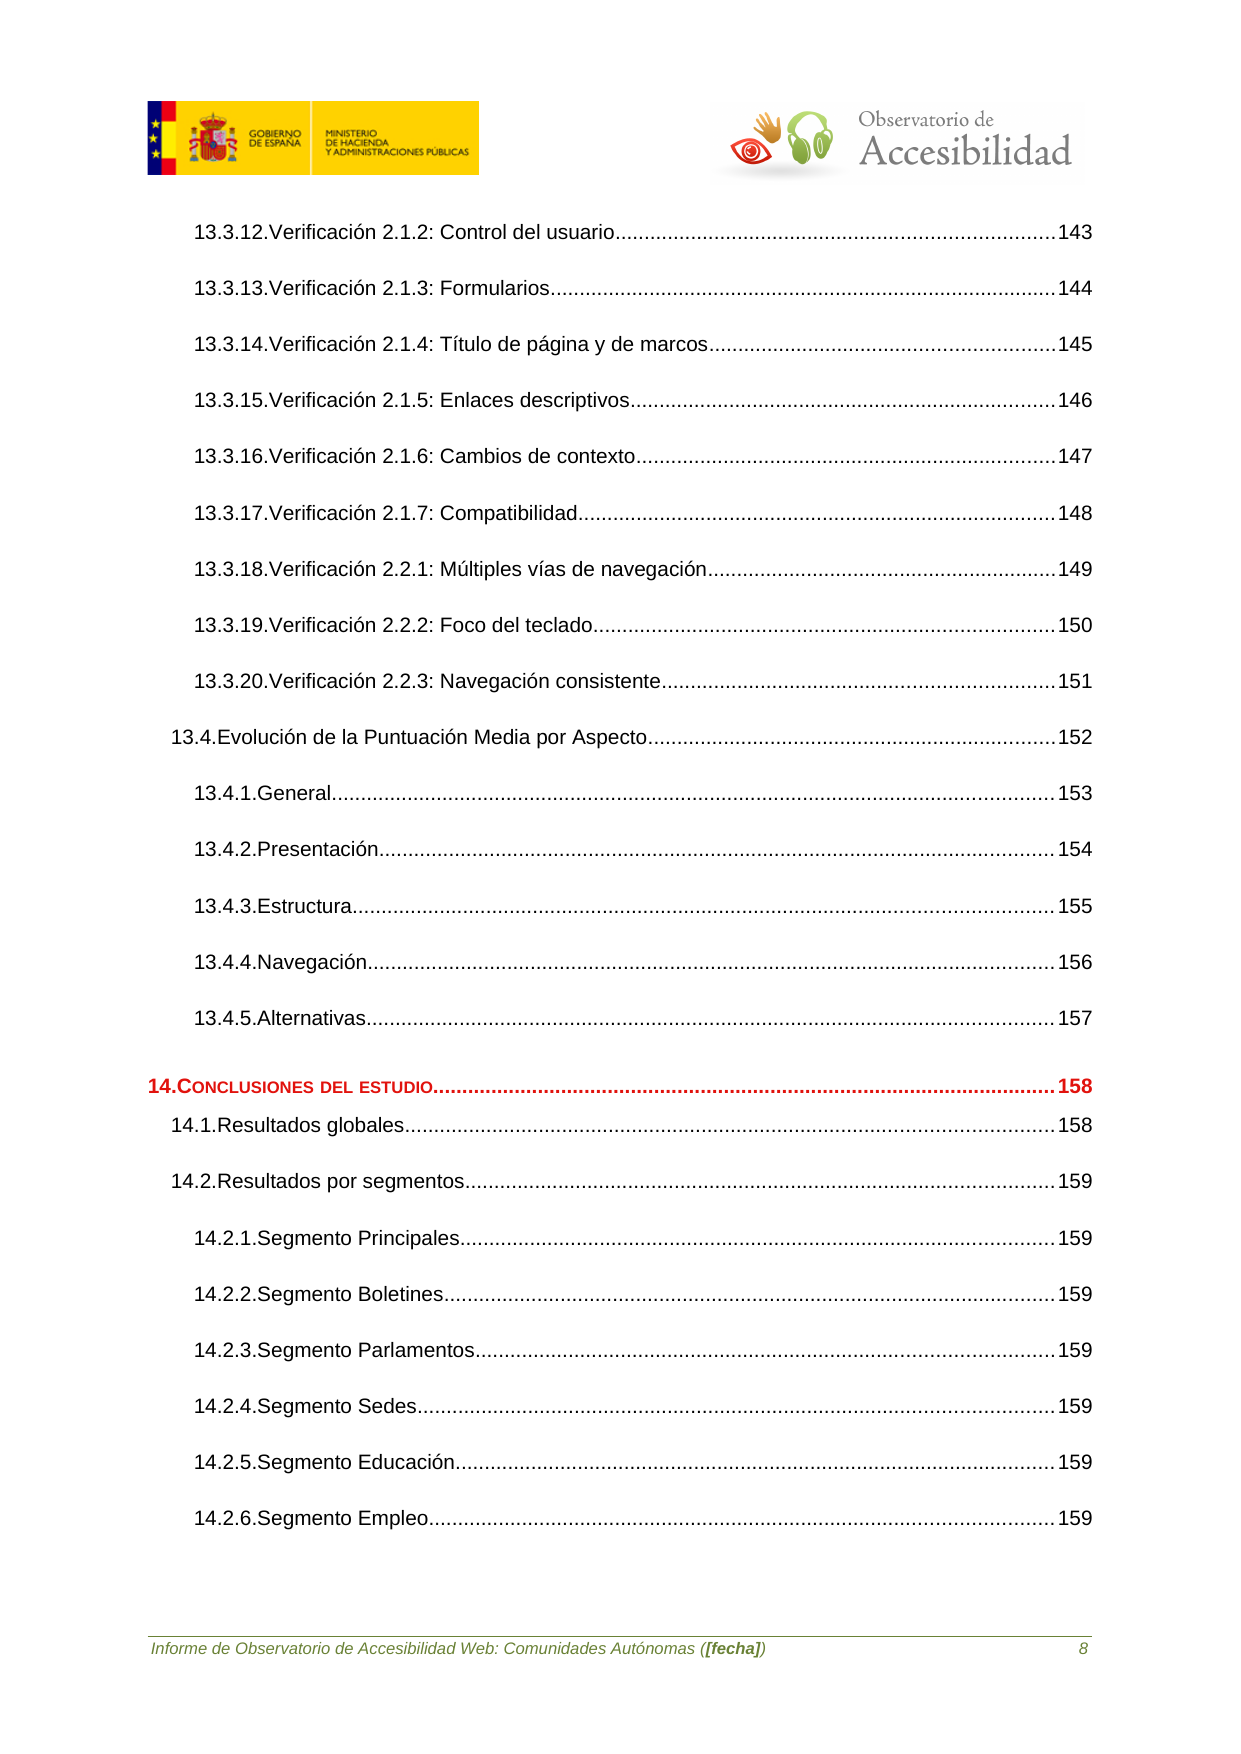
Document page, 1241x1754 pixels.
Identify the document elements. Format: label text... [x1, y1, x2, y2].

text 14.2.4.Segmento Sedes 159 [193, 1394, 1092, 1418]
text 14.Conclusiones del estudio 158 [148, 1074, 1092, 1098]
text 13.3.17.Verificación 2.1.7: Compatibilidad 148 [193, 500, 1092, 524]
text 13.3.14.Verificación 2.1.4: Título de página y de marcos 145 [193, 332, 1092, 356]
text 13.4.4.Navegación 156 [193, 949, 1092, 973]
text 13.3.16.Verificación 2.1.6: Cambios de contexto 147 [193, 444, 1092, 468]
text 13.3.13.Verificación 2.1.3: Formularios 144 [193, 276, 1092, 300]
text 14.1.Resultados globales 158 [171, 1113, 1092, 1137]
text 13.4.1.General 153 [193, 781, 1092, 805]
text 14.2.3.Segmento Parlamentos 159 [193, 1338, 1092, 1362]
text 14.2.1.Segmento Principales 159 [193, 1226, 1092, 1249]
text 14.2.5.Segmento Educación 159 [193, 1450, 1092, 1474]
text 14.2.6.Segmento Empleo 159 [193, 1506, 1092, 1530]
text 13.4.5.Alternativas 157 [193, 1006, 1092, 1030]
text 13.4.Evolución de la Puntuación Media por Aspecto 152 [171, 725, 1092, 749]
picture [710, 102, 1086, 185]
picture [147, 101, 479, 175]
text 13.4.2.Presentación 154 [193, 837, 1092, 861]
text 13.3.18.Verificación 2.2.1: Múltiples vías de navegación 149 [193, 557, 1092, 581]
text 13.3.20.Verificación 2.2.3: Navegación consistente 151 [193, 669, 1092, 693]
text 13.3.15.Verificación 2.1.5: Enlaces descriptivos 146 [193, 388, 1092, 412]
text 13.3.19.Verificación 2.2.2: Foco del teclado 150 [193, 613, 1092, 637]
text 14.2.2.Segmento Boletines 159 [193, 1282, 1092, 1306]
text 13.4.3.Estructura 155 [193, 893, 1092, 917]
text 13.3.12.Verificación 2.1.2: Control del usuario 143 [193, 220, 1092, 244]
text 14.2.Resultados por segmentos 159 [171, 1169, 1092, 1193]
